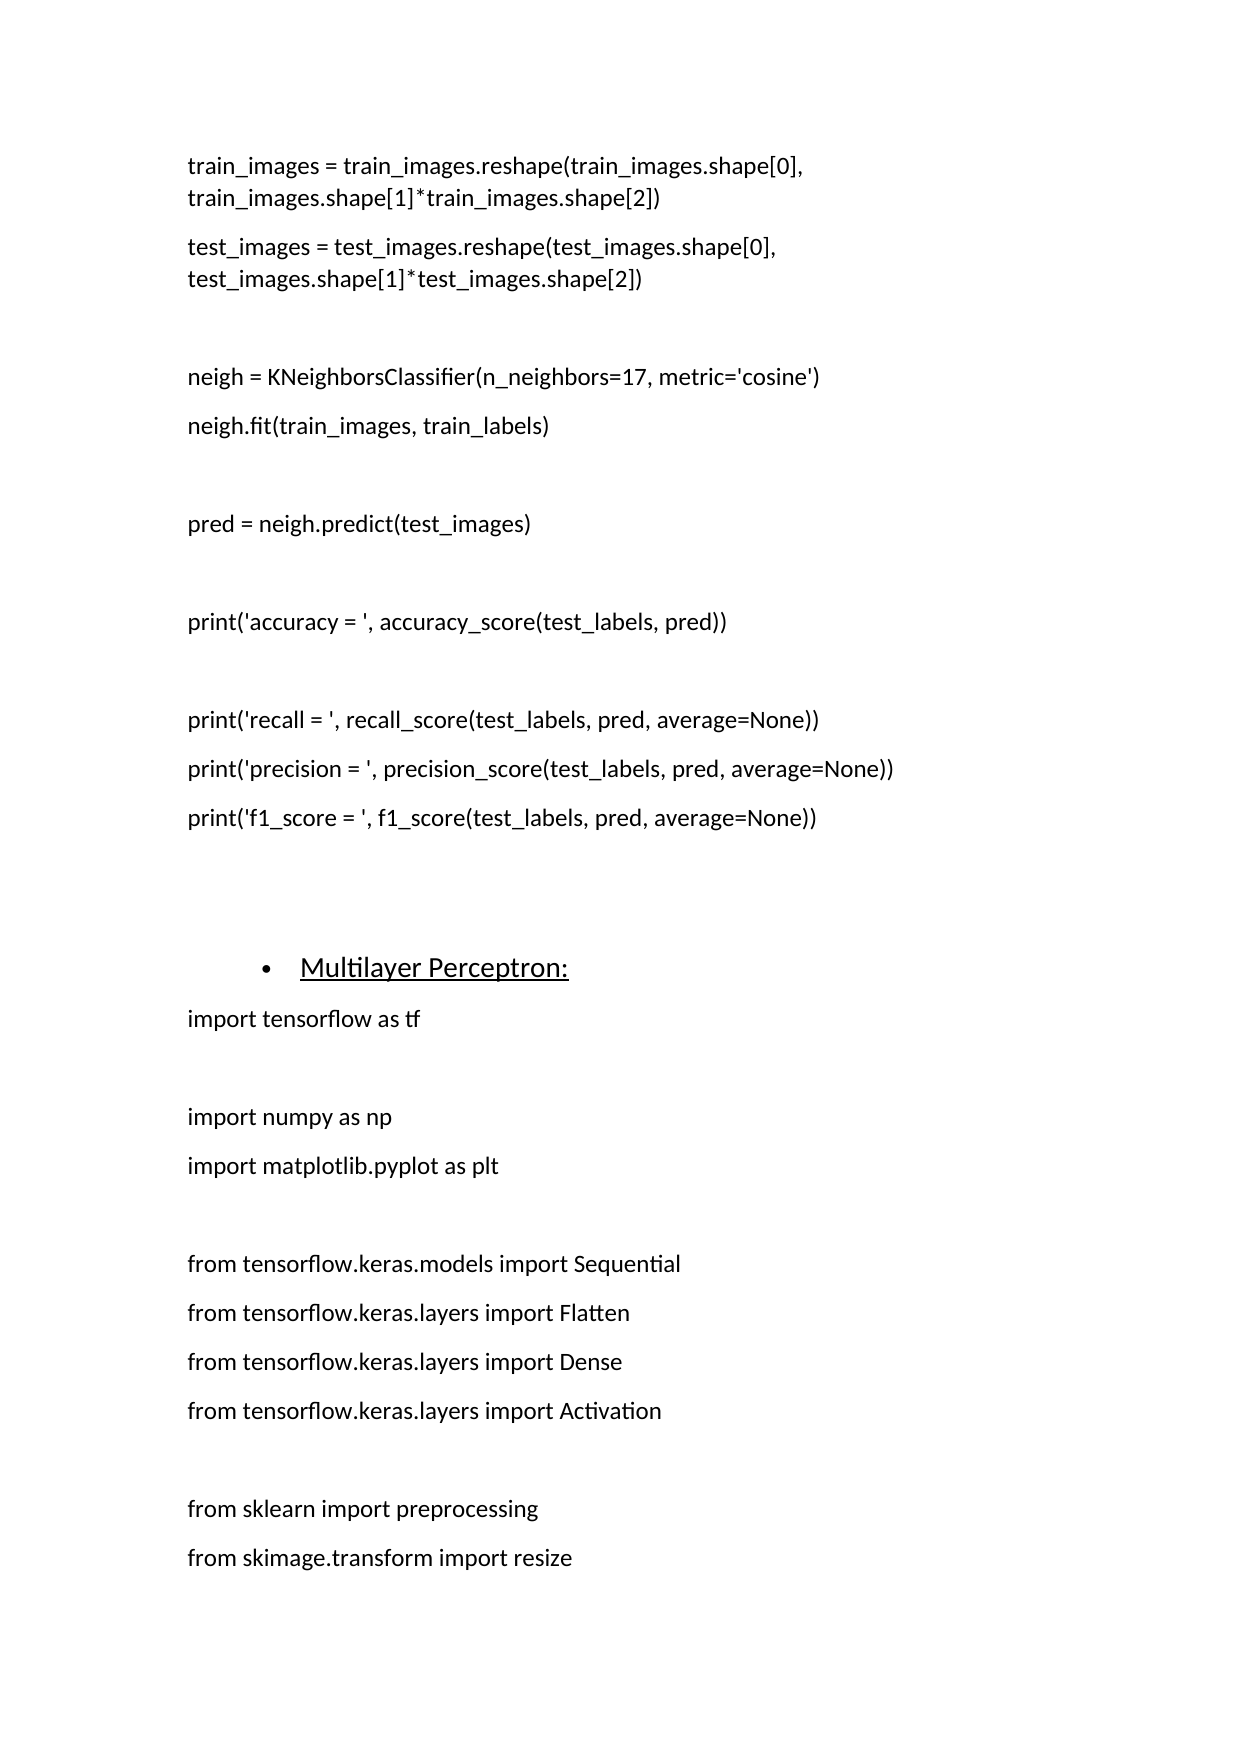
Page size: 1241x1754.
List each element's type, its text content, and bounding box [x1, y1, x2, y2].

text import matplotlib.pyplot as plt [187, 1150, 1053, 1181]
text pred = neigh.predict(test_images) [187, 508, 1053, 539]
text print('f1_score = ', f1_score(test_labels, pred, average=None)) [187, 802, 1053, 833]
text from tensorflow.keras.layers import Flatten [187, 1297, 1053, 1328]
text print('accuracy = ', accuracy_score(test_labels, pred)) [187, 606, 1053, 637]
text print('recall = ', recall_score(test_labels, pred, average=None)) [187, 704, 1053, 735]
text from tensorflow.keras.layers import Dense [187, 1346, 1053, 1377]
text print('precision = ', precision_score(test_labels, pred, average=None)) [187, 753, 1053, 784]
text from skimage.transform import resize [187, 1542, 1053, 1572]
text from sklearn import preprocessing [187, 1493, 1053, 1523]
text neigh.fit(train_images, train_labels) [187, 410, 1053, 441]
text train_images = train_images.reshape(train_images.shape[0], train_images.shape[1]*train_images.shape[2]) [187, 150, 1053, 213]
text from tensorflow.keras.layers import Activation [187, 1395, 1053, 1426]
text test_images = test_images.reshape(test_images.shape[0], test_images.shape[1]*test_images.shape[2]) [187, 231, 1053, 294]
text import numpy as np [187, 1101, 1053, 1132]
text from tensorflow.keras.models import Sequential [187, 1248, 1053, 1279]
text neigh = KNeighborsClassifier(n_neighbors=17, metric='cosine') [187, 361, 1053, 392]
text import tensorflow as tf [187, 1003, 1053, 1034]
list Multilayer Perceptron: [262, 949, 1053, 984]
